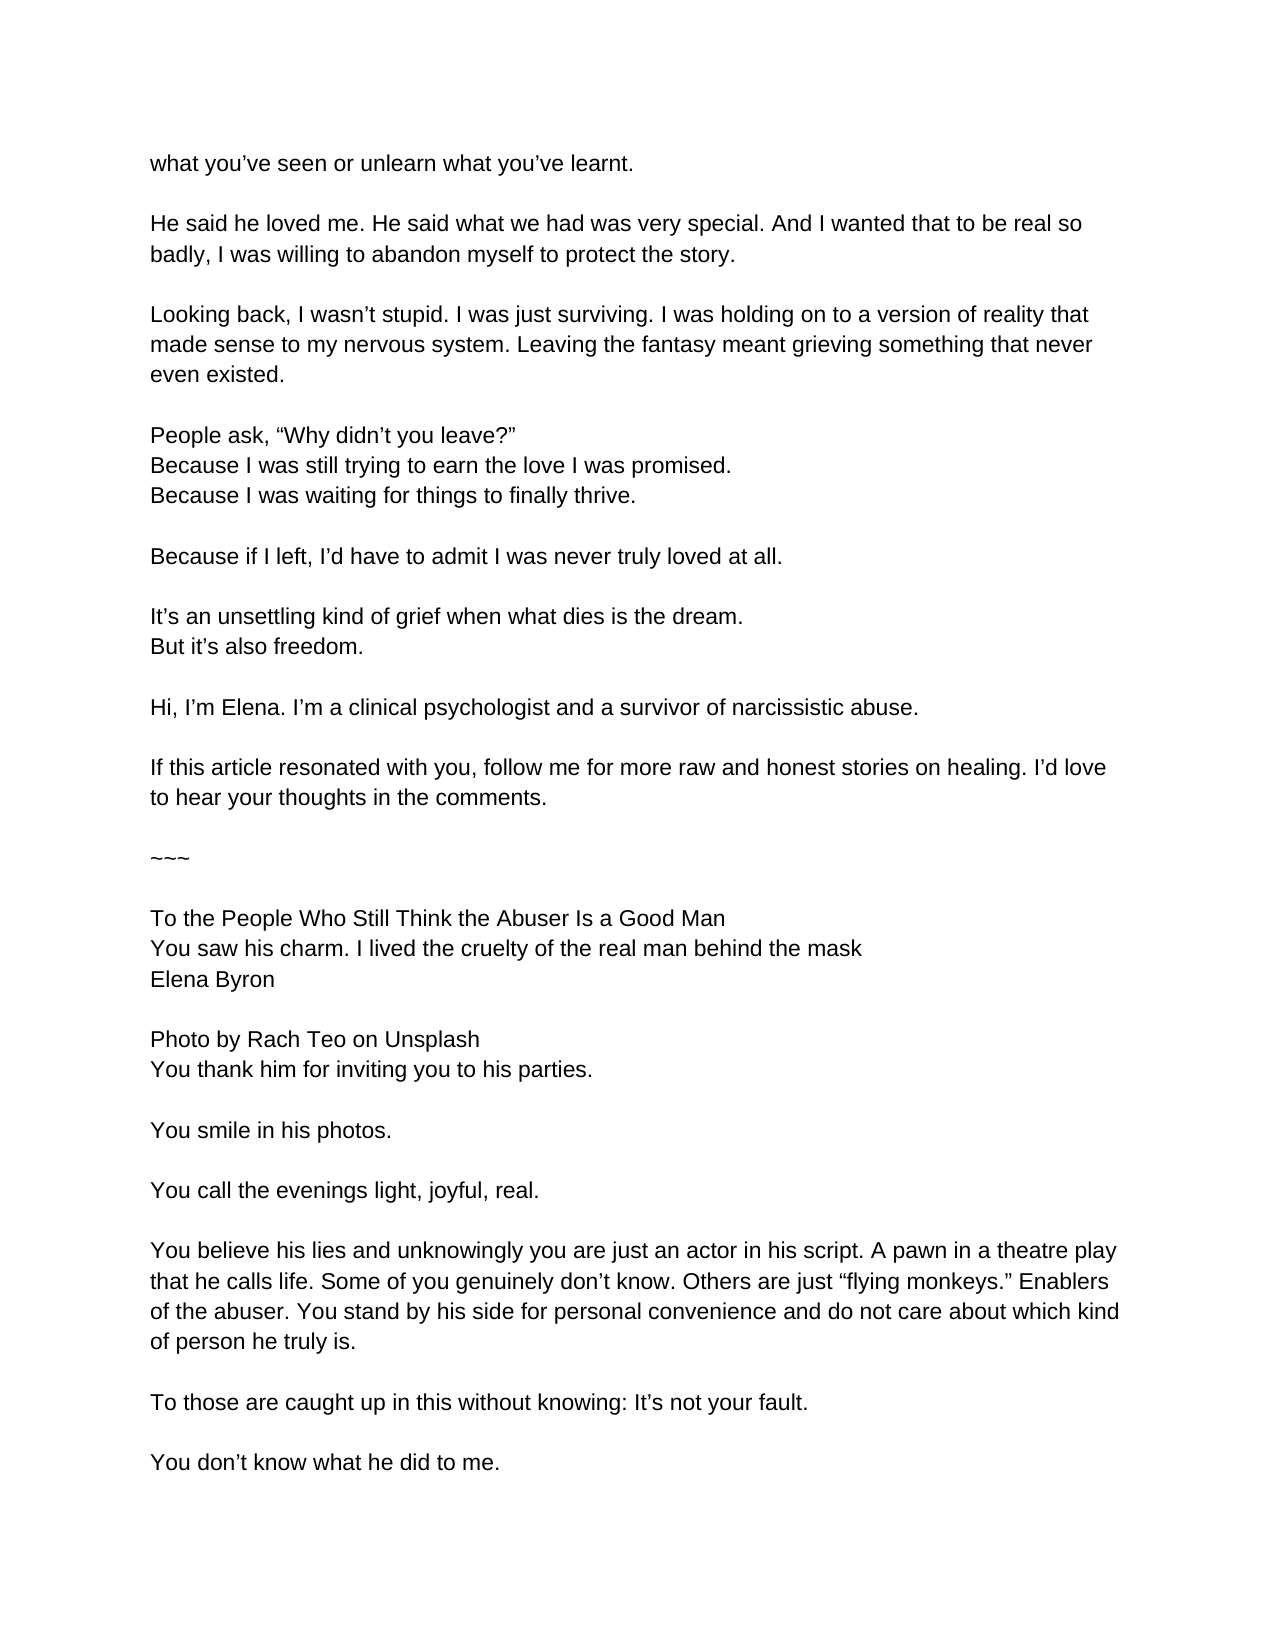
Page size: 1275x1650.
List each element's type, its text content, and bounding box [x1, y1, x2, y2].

text You thank him for inviting you to his parties. [150, 1056, 1125, 1083]
text You call the evenings light, joyful, real. [150, 1177, 1125, 1203]
text Because I was still trying to earn the love I was promised. [150, 452, 1125, 478]
text It’s an unsettling kind of grief when what dies is the dream. [150, 603, 1125, 629]
text Photo by Rach Teo on Unsplash [150, 1026, 1125, 1052]
text You believe his lies and unknowingly you are just an actor in his script. A pawn in a theatre play that he calls life. Some of you genuinely don’t know. Others are just “flying monkeys.” Enablers of the abuser. You stand by his side for personal convenience and do not care about which kind of person he truly is. [150, 1237, 1125, 1354]
text You don’t know what he did to me. [150, 1449, 1125, 1475]
text You saw his charm. I lived the cruelty of the real man behind the mask [150, 935, 1125, 962]
text Elena Byron [150, 966, 1125, 992]
text Hi, I’m Elena. I’m a clinical psychologist and a survivor of narcissistic abuse. [150, 694, 1125, 720]
text Because I was waiting for things to finally thrive. [150, 482, 1125, 509]
text To those are caught up in this without knowing: It’s not your fault. [150, 1388, 1125, 1415]
text You smile in his photos. [150, 1117, 1125, 1143]
text Looking back, I wasn’t stupid. I was just surviving. I was holding on to a version of reality that made sense to my nervous system. Leaving the fantasy meant grieving something that never even existed. [150, 301, 1125, 388]
text ~~~ [150, 845, 1125, 871]
text To the People Who Still Think the Abuser Is a Good Man [150, 905, 1125, 932]
text He said he loved me. He said what we had was very special. And I wanted that to be real so badly, I was willing to abandon myself to protect the story. [150, 210, 1125, 267]
text But it’s also freedom. [150, 633, 1125, 660]
text what you’ve seen or unlearn what you’ve learnt. [150, 150, 1125, 176]
text Because if I left, I’d have to admit I was never truly loved at all. [150, 543, 1125, 569]
text If this article resonated with you, follow me for more raw and honest stories on healing. I’d love to hear your thoughts in the comments. [150, 754, 1125, 811]
text People ask, “Why didn’t you leave?” [150, 422, 1125, 448]
